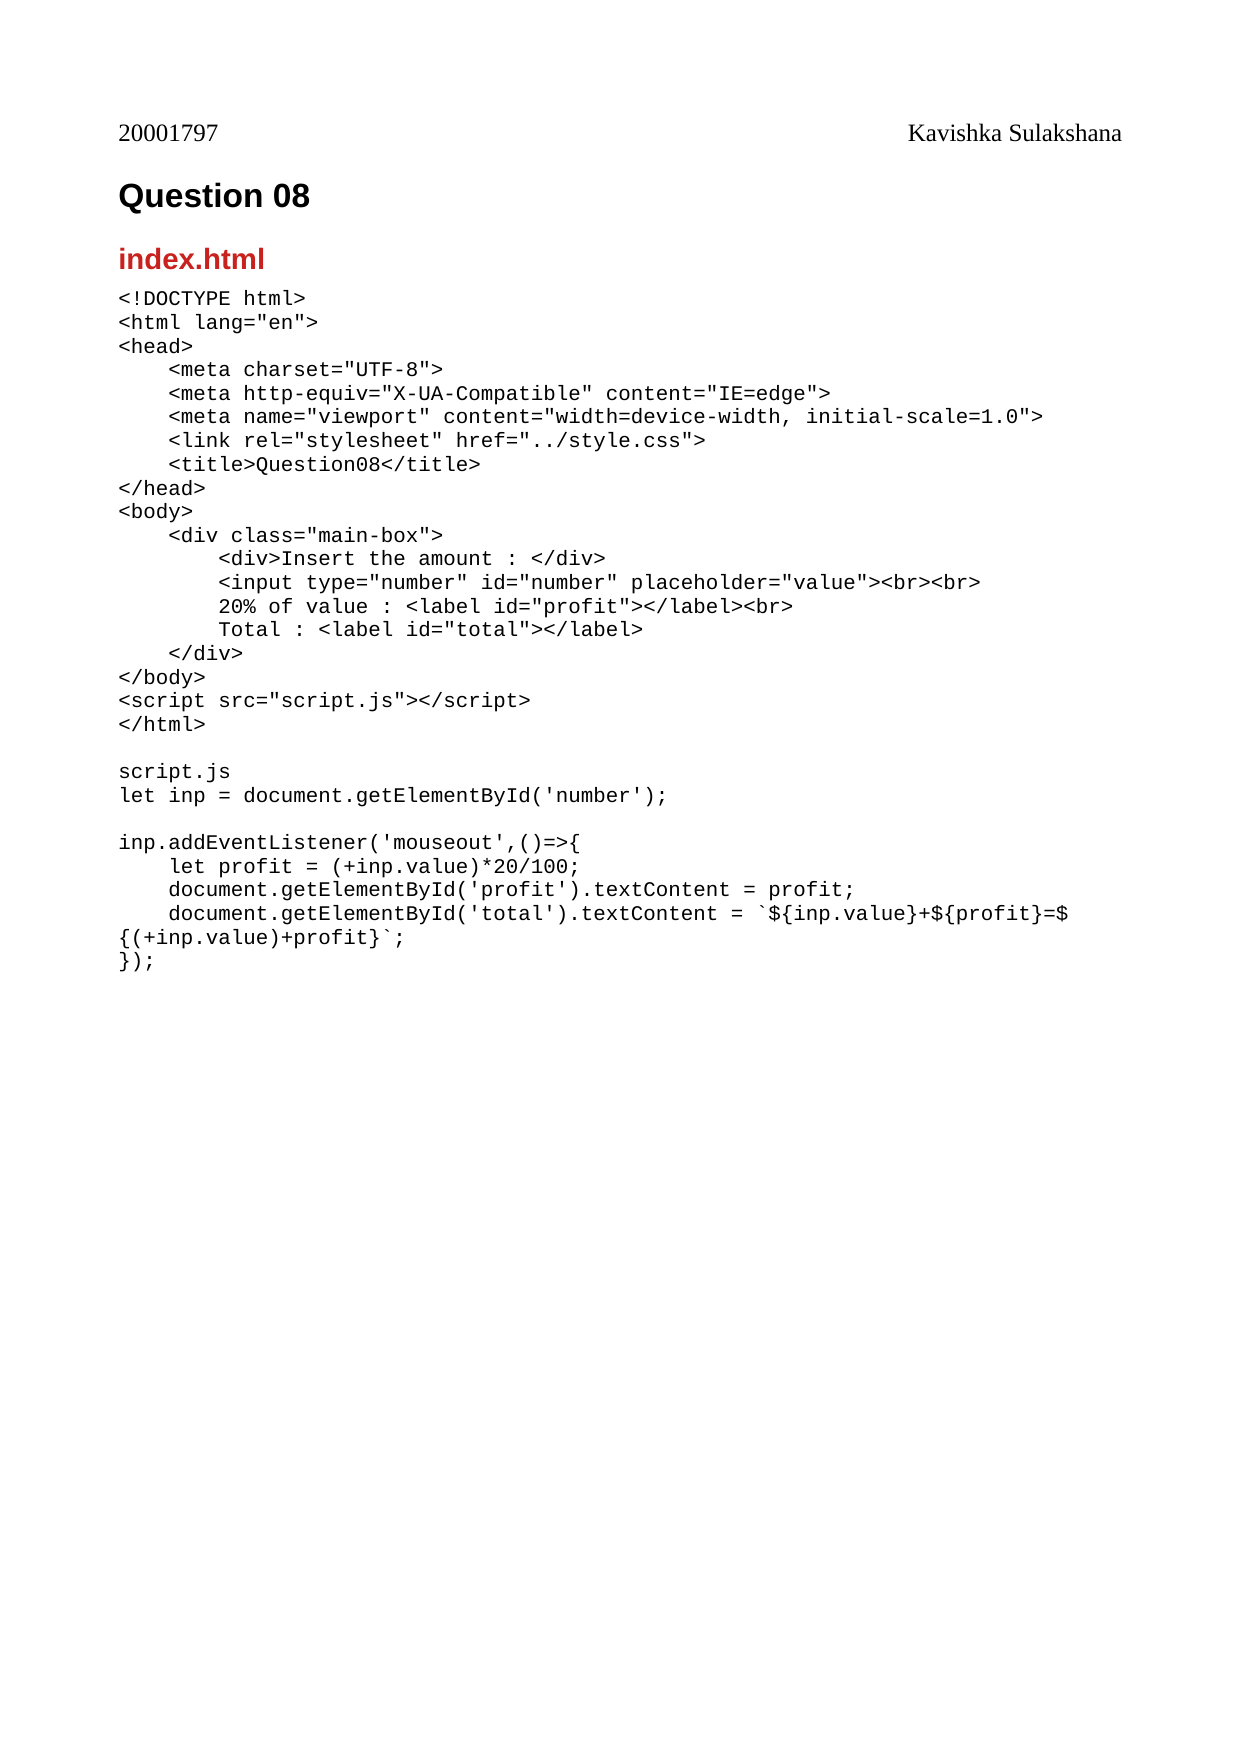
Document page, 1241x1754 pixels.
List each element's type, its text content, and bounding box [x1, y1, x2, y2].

text let profit = (+inp.value)*20/100; [118, 856, 1122, 879]
text inp.addEventListener('mouseout',()=>{ [118, 832, 1122, 856]
text <div class="main-box"> [118, 525, 1122, 548]
text document.getElementById('total').textContent = `${inp.value}+${profit}=${(+inp.value)+profit}`; [118, 903, 1122, 950]
text document.getElementById('profit').textContent = profit; [118, 879, 1122, 903]
text <body> [118, 501, 1122, 525]
text <input type="number" id="number" placeholder="value"><br><br> [118, 572, 1122, 596]
text <!DOCTYPE html> [118, 288, 1122, 312]
text <head> [118, 336, 1122, 359]
text script.js [118, 761, 1122, 785]
text </head> [118, 477, 1122, 501]
text </div> [118, 643, 1122, 667]
text }); [118, 950, 1122, 974]
text <div>Insert the amount : </div> [118, 548, 1122, 572]
text <link rel="stylesheet" href="../style.css"> [118, 430, 1122, 454]
subtitle index.html [118, 242, 1122, 276]
text 20% of value : <label id="profit"></label><br> [118, 596, 1122, 619]
text <html lang="en"> [118, 312, 1122, 336]
text <title>Question08</title> [118, 454, 1122, 477]
text </body> [118, 667, 1122, 690]
text </html> [118, 714, 1122, 738]
text <meta charset="UTF-8"> [118, 359, 1122, 383]
text <script src="script.js"></script> [118, 690, 1122, 714]
text <meta http-equiv="X-UA-Compatible" content="IE=edge"> [118, 383, 1122, 407]
text let inp = document.getElementById('number'); [118, 785, 1122, 808]
text <meta name="viewport" content="width=device-width, initial-scale=1.0"> [118, 407, 1122, 430]
subtitle Question 08 [118, 176, 1122, 215]
text Total : <label id="total"></label> [118, 619, 1122, 643]
